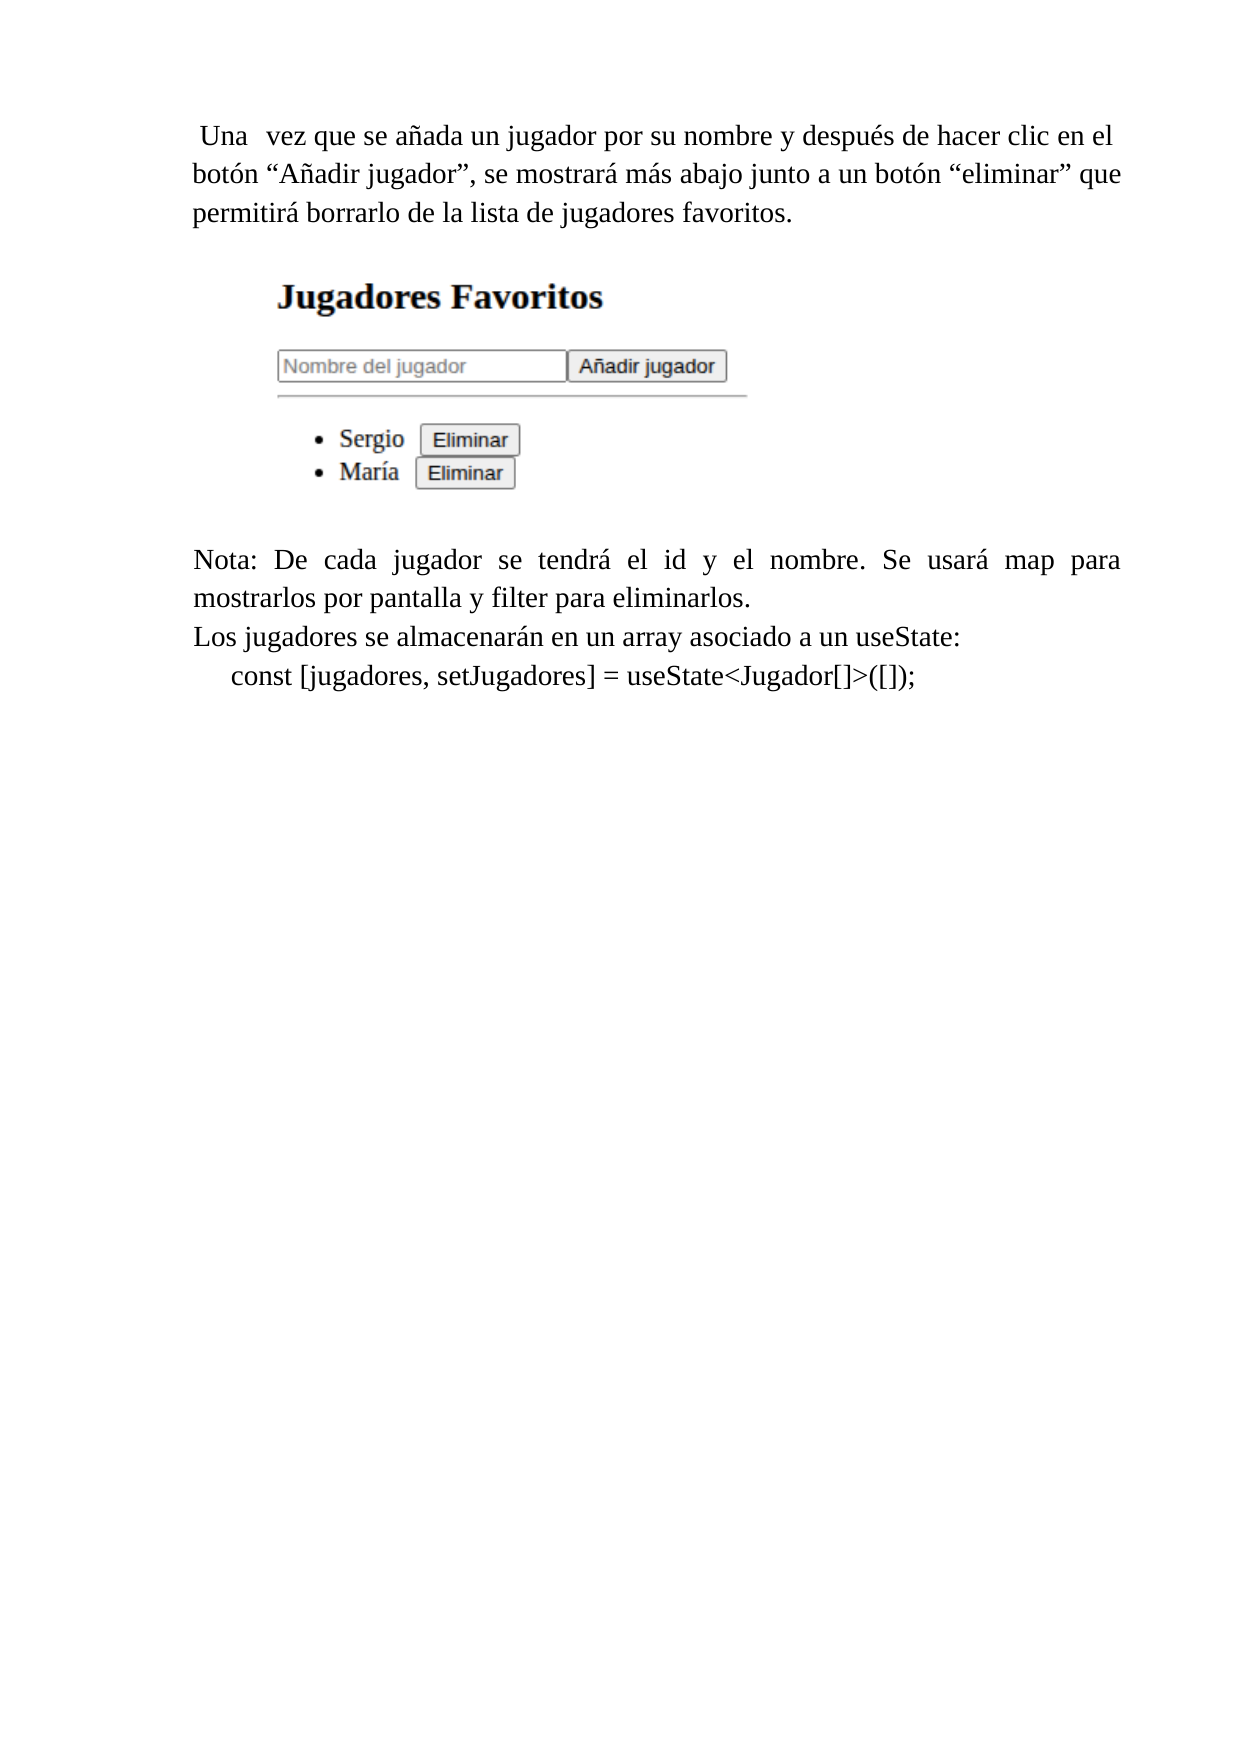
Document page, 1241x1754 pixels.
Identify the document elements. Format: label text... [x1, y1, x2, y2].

picture [237, 257, 762, 507]
list Los jugadores se almacenarán en un array asociado a un useState: [156, 619, 1122, 653]
list const [jugadores, setJugadores] = useState<Jugador[]>([]); [193, 658, 1122, 691]
list Nota: De cada jugador se tendrá el id y el nombre. Se usará map para mostrarlos por pantalla y filter para eliminarlos. [156, 542, 1122, 614]
text Una vez que se añada un jugador por su nombre y después de hacer clic en el botón “Añadir jugador”, se mostrará más abajo junto a un botón “eliminar” que permitirá borrarlo de la lista de jugadores favoritos. [118, 118, 1122, 229]
